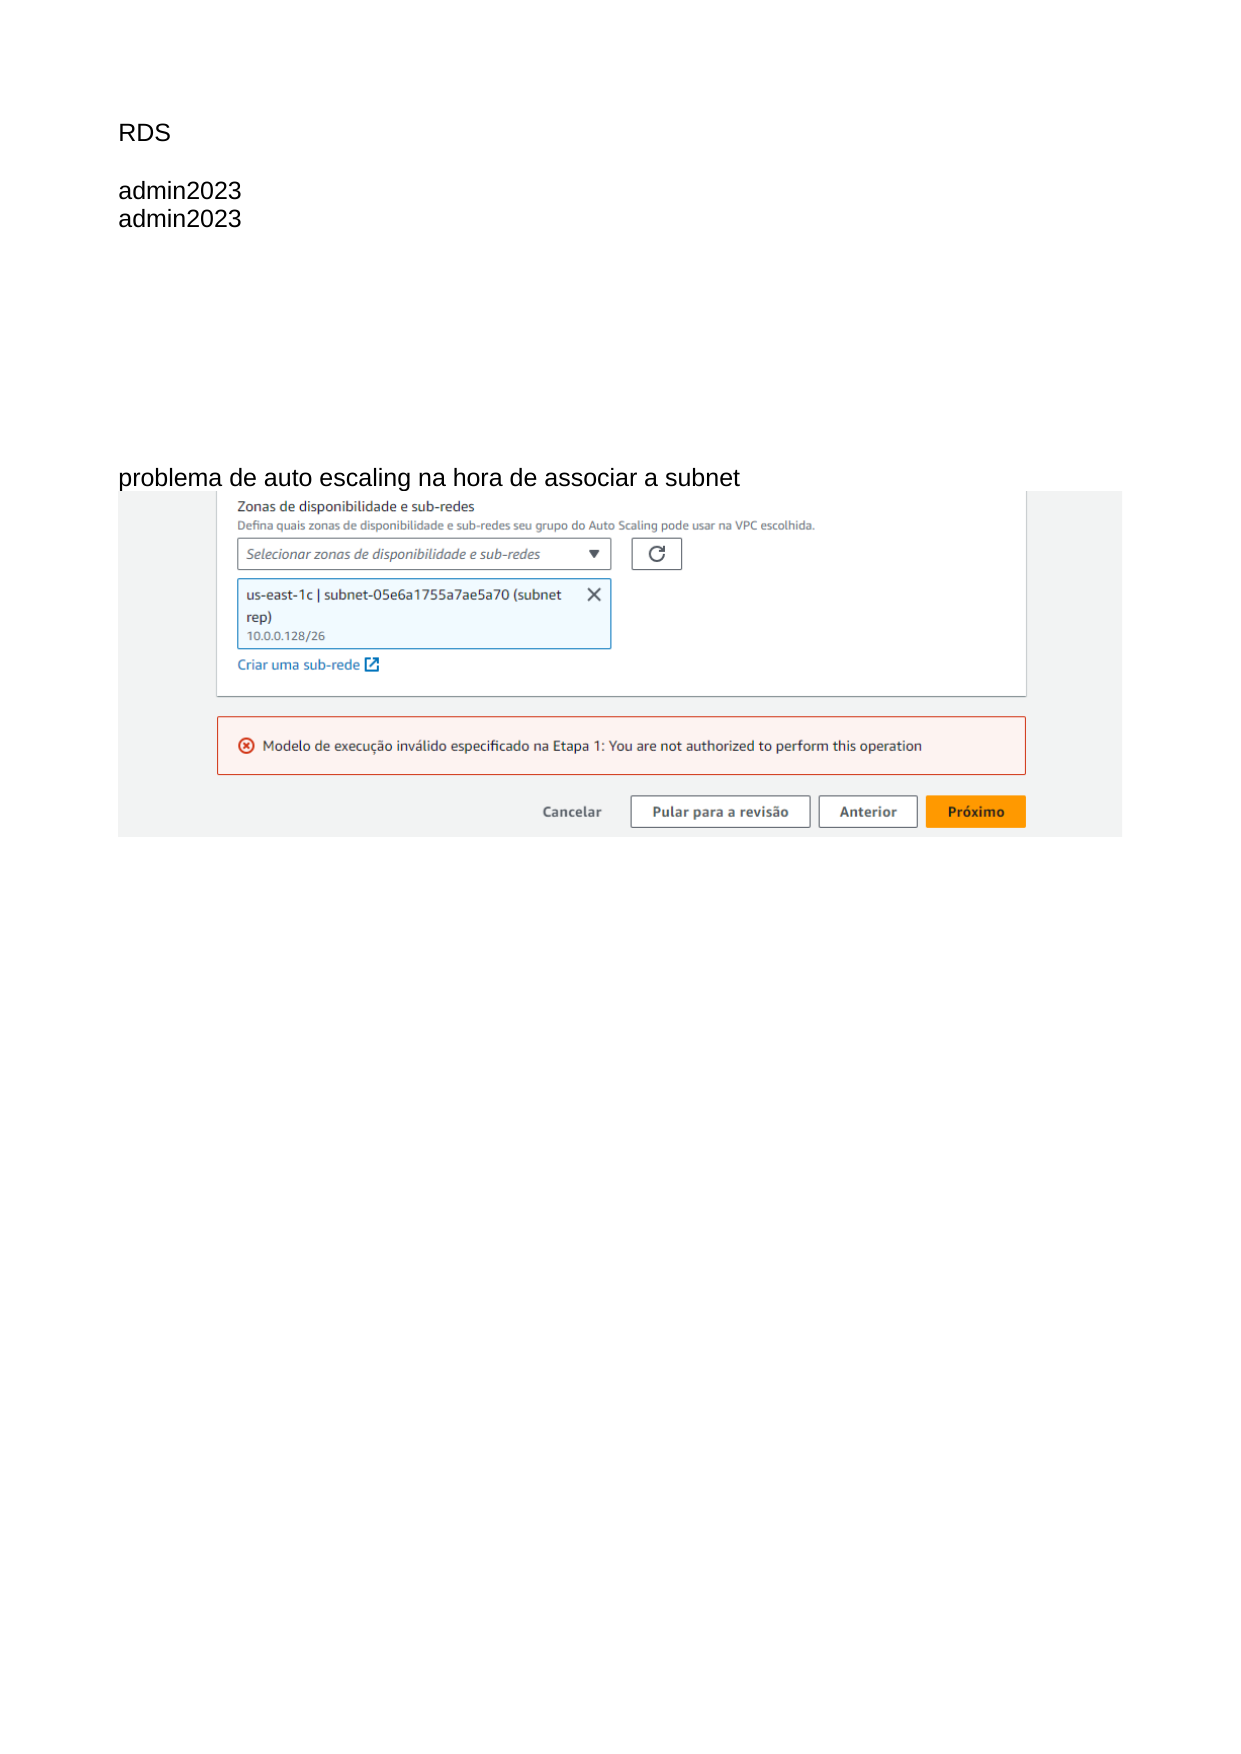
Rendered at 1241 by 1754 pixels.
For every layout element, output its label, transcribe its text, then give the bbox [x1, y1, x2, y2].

picture [118, 491, 1123, 837]
text problema de auto escaling na hora de associar a subnet [118, 463, 1122, 491]
text admin2023 [118, 176, 1122, 204]
text RDS [118, 118, 1122, 147]
text admin2023 [118, 204, 1122, 233]
